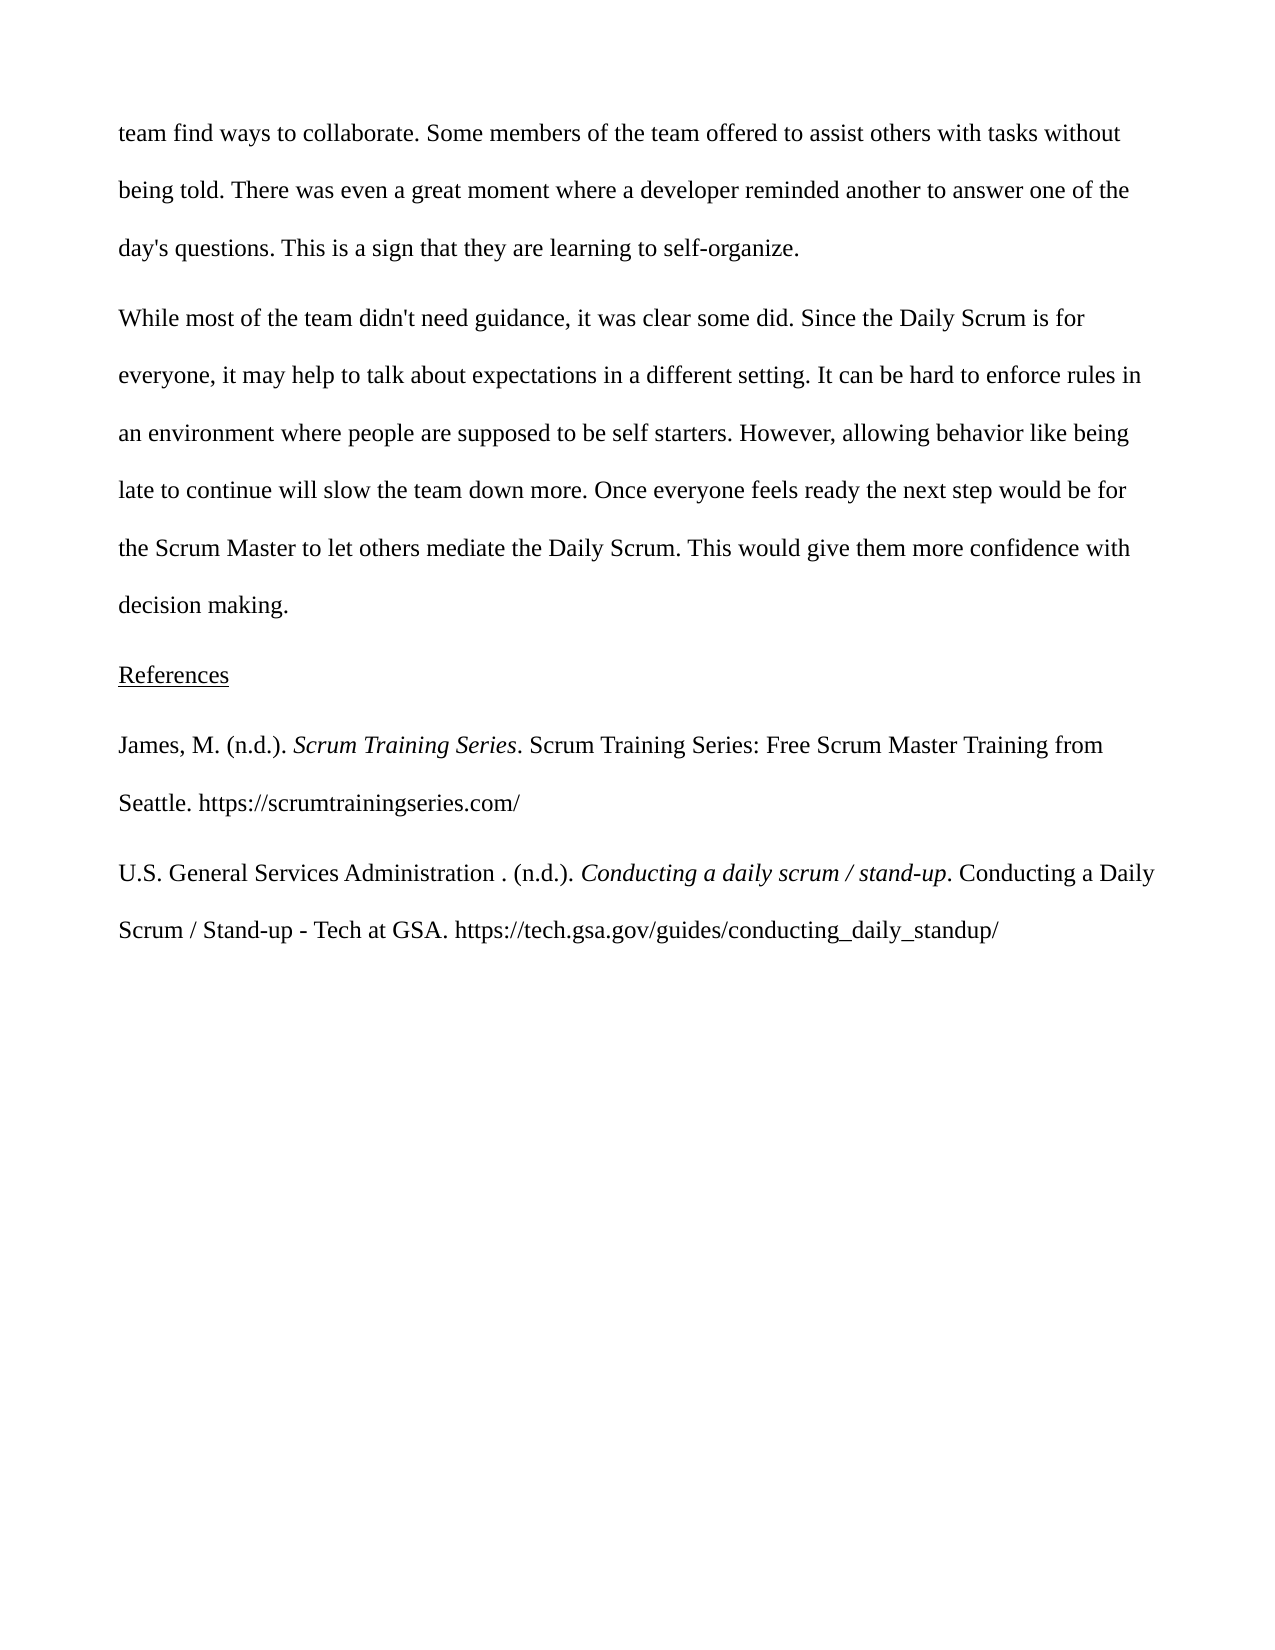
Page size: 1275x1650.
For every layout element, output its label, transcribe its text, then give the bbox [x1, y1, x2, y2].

text While most of the team didn't need guidance, it was clear some did. Since the Daily Scrum is for everyone, it may help to talk about expectations in a different setting. It can be hard to enforce rules in an environment where people are supposed to be self starters. However, allowing behavior like being late to continue will slow the team down more. Once everyone feels ready the next step would be for the Scrum Master to let others mediate the Daily Scrum. This would give them more confidence with decision making. [118, 303, 1157, 619]
text U.S. General Services Administration . (n.d.). Conducting a daily scrum / stand-up. Conducting a Daily Scrum / Stand-up - Tech at GSA. https://tech.gsa.gov/guides/conducting_daily_standup/ [118, 858, 1157, 944]
text References [118, 661, 1157, 689]
text James, M. (n.d.). Scrum Training Series. Scrum Training Series: Free Scrum Master Training from Seattle. https://scrumtrainingseries.com/ [118, 731, 1157, 817]
text team find ways to collaborate. Some members of the team offered to assist others with tasks without being told. There was even a great moment where a developer reminded another to answer one of the day's questions. This is a sign that they are learning to self-organize. [118, 118, 1157, 262]
